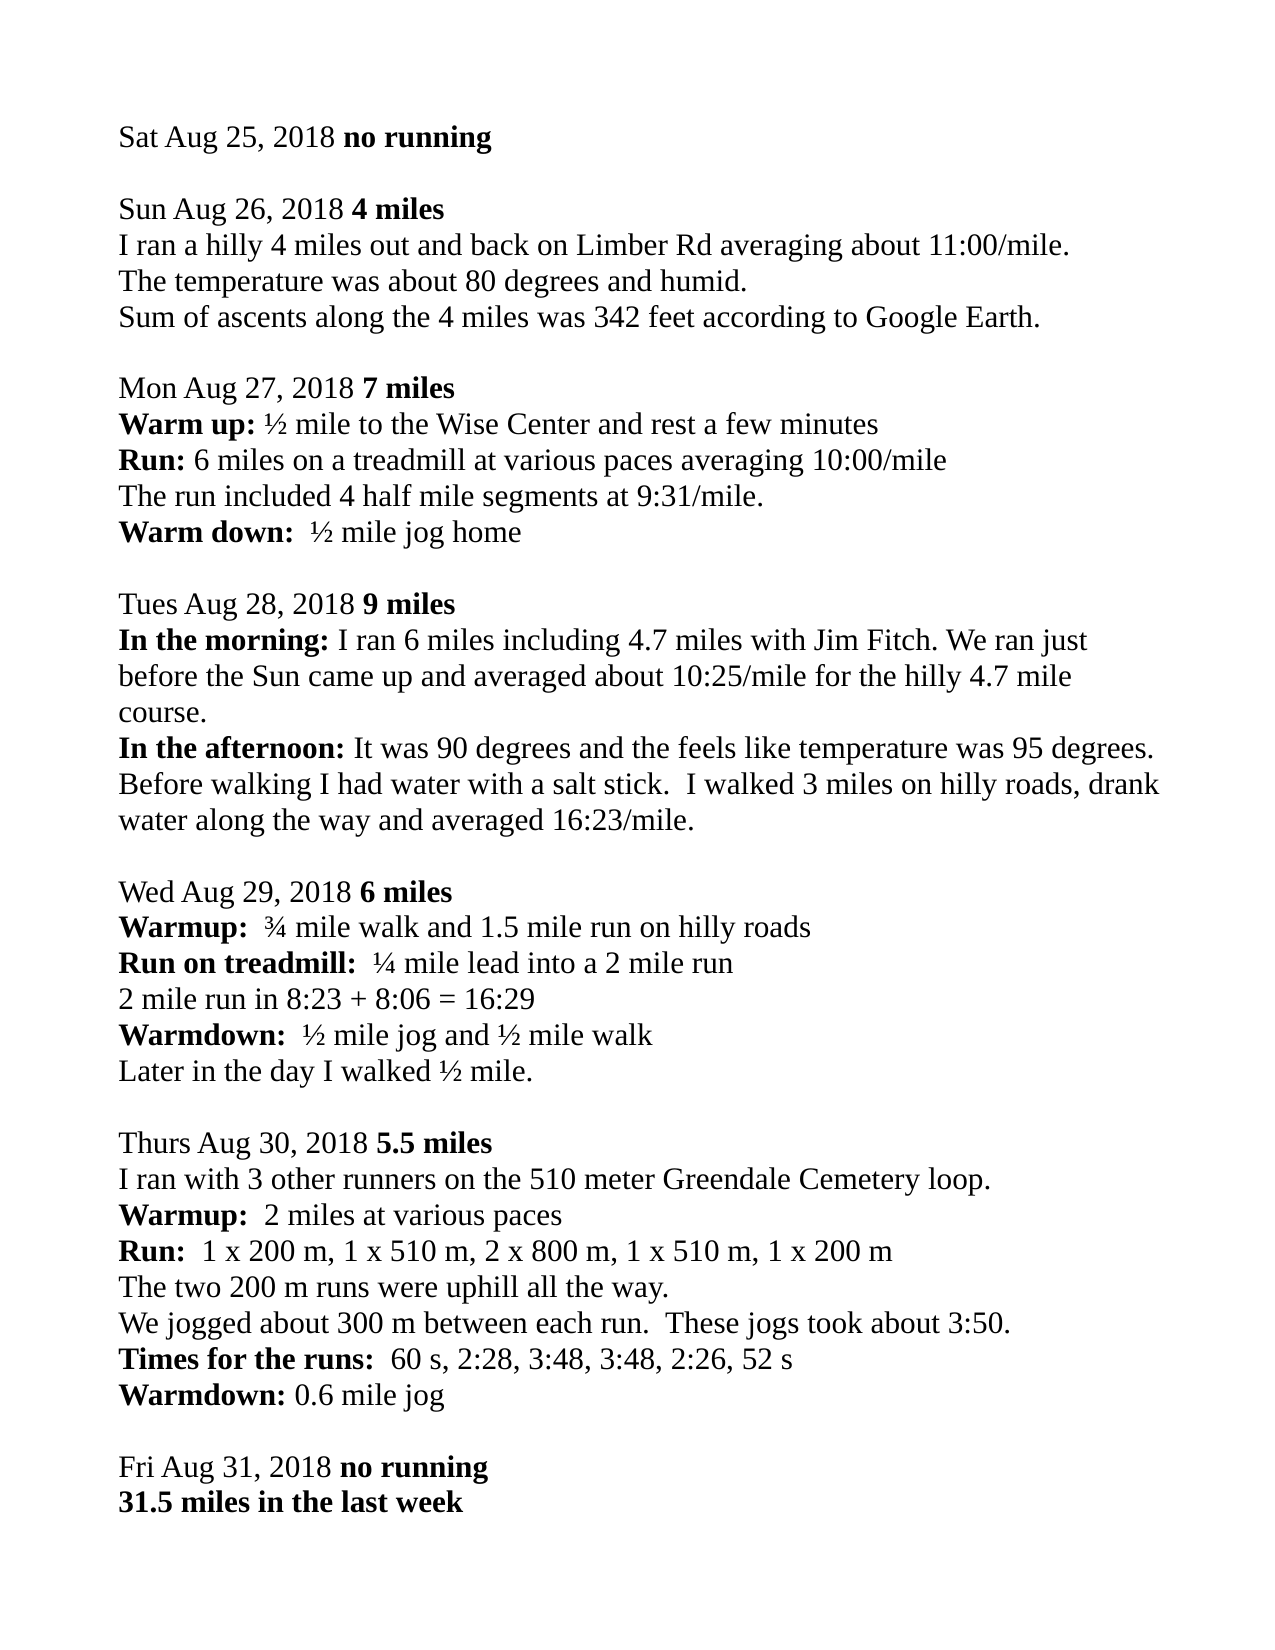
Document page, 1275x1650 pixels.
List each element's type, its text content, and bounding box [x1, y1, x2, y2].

text 31.5 miles in the last week [118, 1484, 1161, 1520]
text Warm up: ½ mile to the Wise Center and rest a few minutes [118, 406, 1161, 442]
text Warm down: ½ mile jog home [118, 513, 1161, 549]
text In the afternoon: It was 90 degrees and the feels like temperature was 95 degrees. [118, 729, 1161, 765]
text The two 200 m runs were uphill all the way. [118, 1268, 1161, 1304]
text Warmup: ¾ mile walk and 1.5 mile run on hilly roads [118, 909, 1161, 945]
text Warmup: 2 miles at various paces [118, 1196, 1161, 1232]
text Wed Aug 29, 2018 6 miles [118, 873, 1161, 909]
text Run on treadmill: ¼ mile lead into a 2 mile run [118, 945, 1161, 981]
text Fri Aug 31, 2018 no running [118, 1448, 1161, 1484]
text Thurs Aug 30, 2018 5.5 miles [118, 1124, 1161, 1160]
text I ran with 3 other runners on the 510 meter Greendale Cemetery loop. [118, 1160, 1161, 1196]
text Mon Aug 27, 2018 7 miles [118, 370, 1161, 406]
text 2 mile run in 8:23 + 8:06 = 16:29 [118, 981, 1161, 1017]
text Sum of ascents along the 4 miles was 342 feet according to Google Earth. [118, 298, 1161, 334]
text Sun Aug 26, 2018 4 miles [118, 190, 1161, 226]
text Warmdown: ½ mile jog and ½ mile walk [118, 1017, 1161, 1052]
text In the morning: I ran 6 miles including 4.7 miles with Jim Fitch. We ran just before the Sun came up and averaged about 10:25/mile for the hilly 4.7 mile course. [118, 621, 1161, 729]
text Tues Aug 28, 2018 9 miles [118, 585, 1161, 621]
text Sat Aug 25, 2018 no running [118, 118, 1161, 154]
text We jogged about 300 m between each run. These jogs took about 3:50. [118, 1304, 1161, 1340]
text Later in the day I walked ½ mile. [118, 1052, 1161, 1088]
text I ran a hilly 4 miles out and back on Limber Rd averaging about 11:00/mile. [118, 226, 1161, 262]
text The run included 4 half mile segments at 9:31/mile. [118, 477, 1161, 513]
text Run: 1 x 200 m, 1 x 510 m, 2 x 800 m, 1 x 510 m, 1 x 200 m [118, 1232, 1161, 1268]
text Run: 6 miles on a treadmill at various paces averaging 10:00/mile [118, 442, 1161, 477]
text Times for the runs: 60 s, 2:28, 3:48, 3:48, 2:26, 52 s [118, 1340, 1161, 1376]
text Before walking I had water with a salt stick. I walked 3 miles on hilly roads, drank water along the way and averaged 16:23/mile. [118, 765, 1161, 837]
text Warmdown: 0.6 mile jog [118, 1376, 1161, 1412]
text The temperature was about 80 degrees and humid. [118, 262, 1161, 298]
